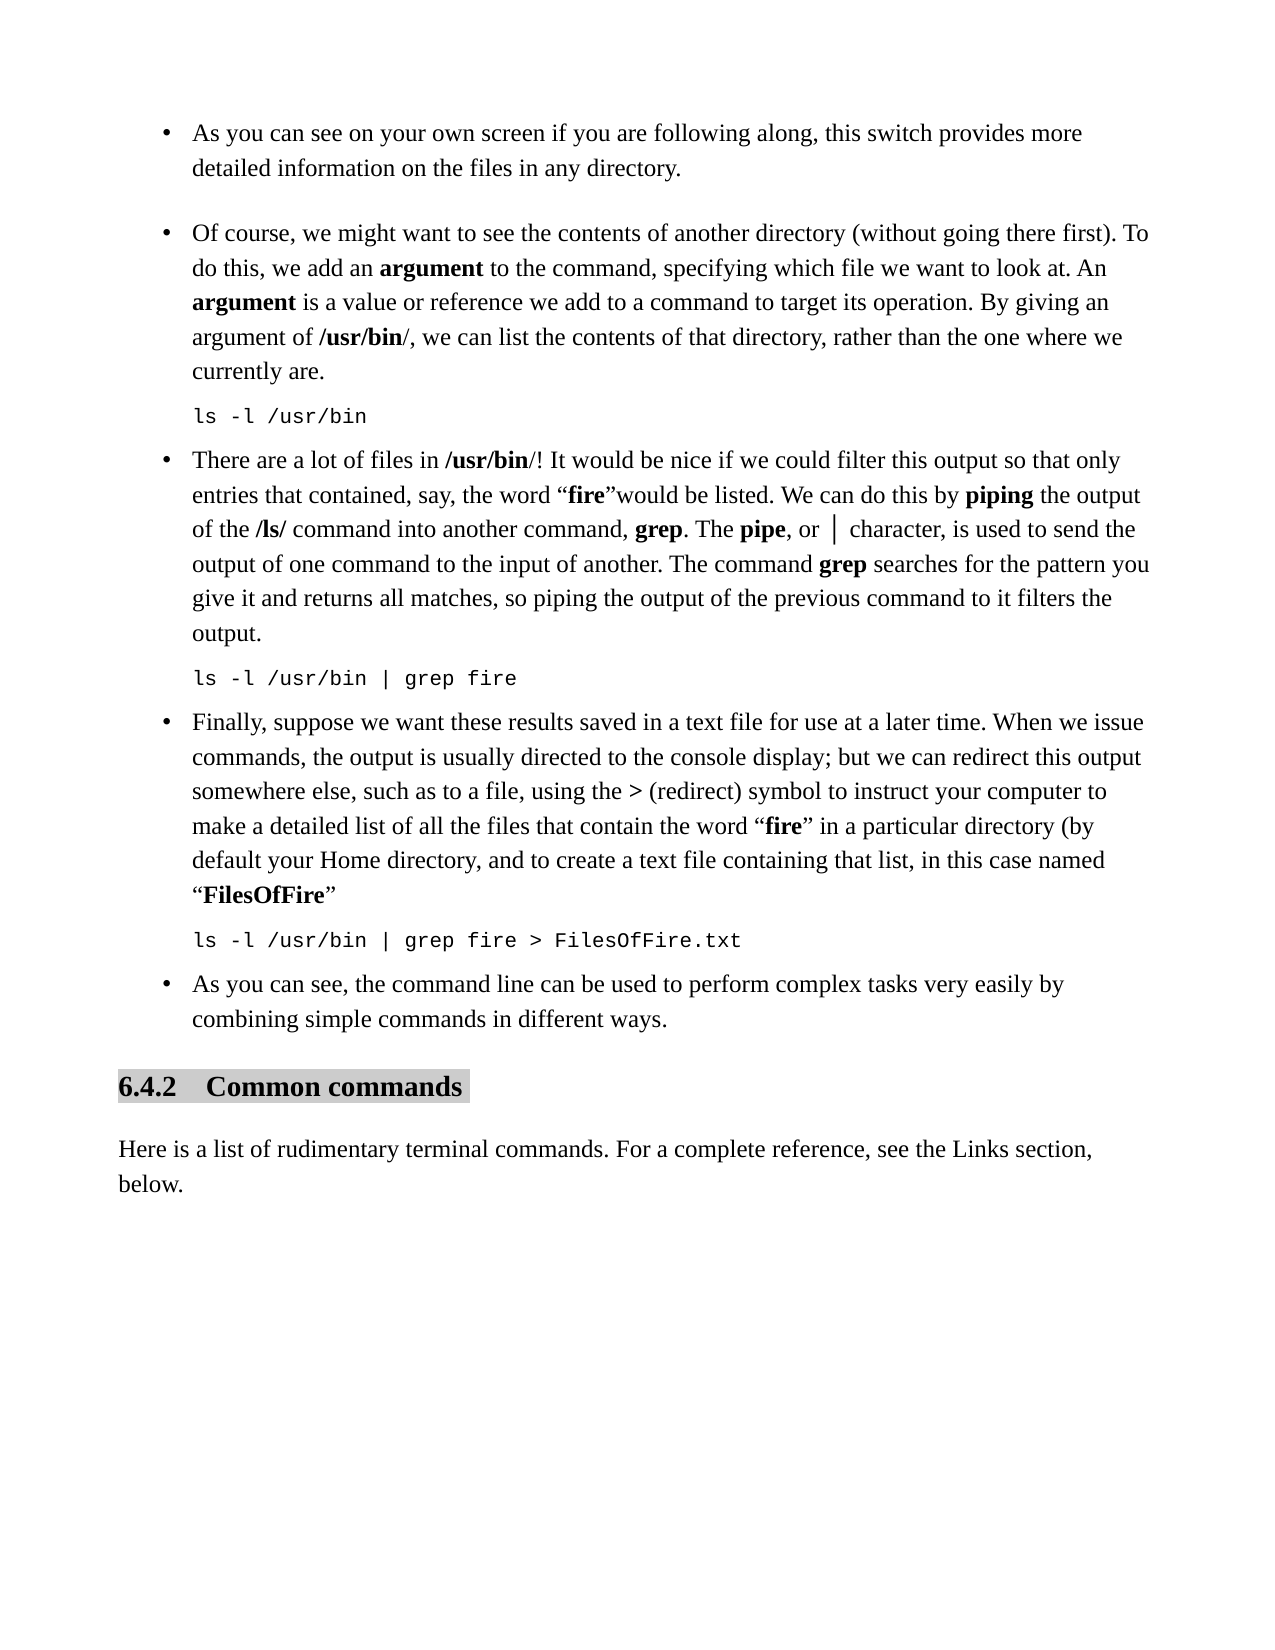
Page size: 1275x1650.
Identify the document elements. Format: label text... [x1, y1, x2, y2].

list As you can see on your own screen if you are following along, this switch provides more detailed information on the files in any directory. [162, 118, 1157, 181]
list There are a lot of files in /usr/bin/! It would be nice if we could filter this output so that only entries that contained, say, the word “fire”would be listed. We can do this by piping the output of the /ls/ command into another command, grep. The pipe, or │ character, is used to send the output of one command to the input of another. The command grep searches for the pattern you give it and returns all matches, so piping the output of the previous command to it filters the output. [162, 446, 1157, 647]
list Finally, suppose we want these results saved in a text file for use at a later time. When we issue commands, the output is usually directed to the console display; but we can redirect this output somewhere else, such as to a file, using the > (redirect) symbol to instruct your computer to make a detailed list of all the files that contain the word “fire” in a particular directory (by default your Home directory, and to create a text file containing that list, in this case named “FilesOfFire” [162, 707, 1157, 908]
subtitle 6.4.2 Common commands [470, 1069, 1157, 1103]
text Here is a list of rudimentary terminal commands. For a complete reference, see the Links section, below. [118, 1134, 1157, 1197]
list ls -l /usr/bin [162, 406, 1157, 430]
list ls -l /usr/bin | grep fire [162, 668, 1157, 692]
list As you can see, the command line can be used to perform complex tasks very easily by combining simple commands in different ways. [162, 969, 1157, 1032]
list Of course, we might want to see the contents of another directory (without going there first). To do this, we add an argument to the command, specifying which file we want to look at. An argument is a value or reference we add to a command to target its operation. By giving an argument of /usr/bin/, we can list the contents of that directory, rather than the one where we currently are. [162, 218, 1157, 385]
list ls -l /usr/bin | grep fire > FilesOfFire.txt [162, 930, 1157, 953]
